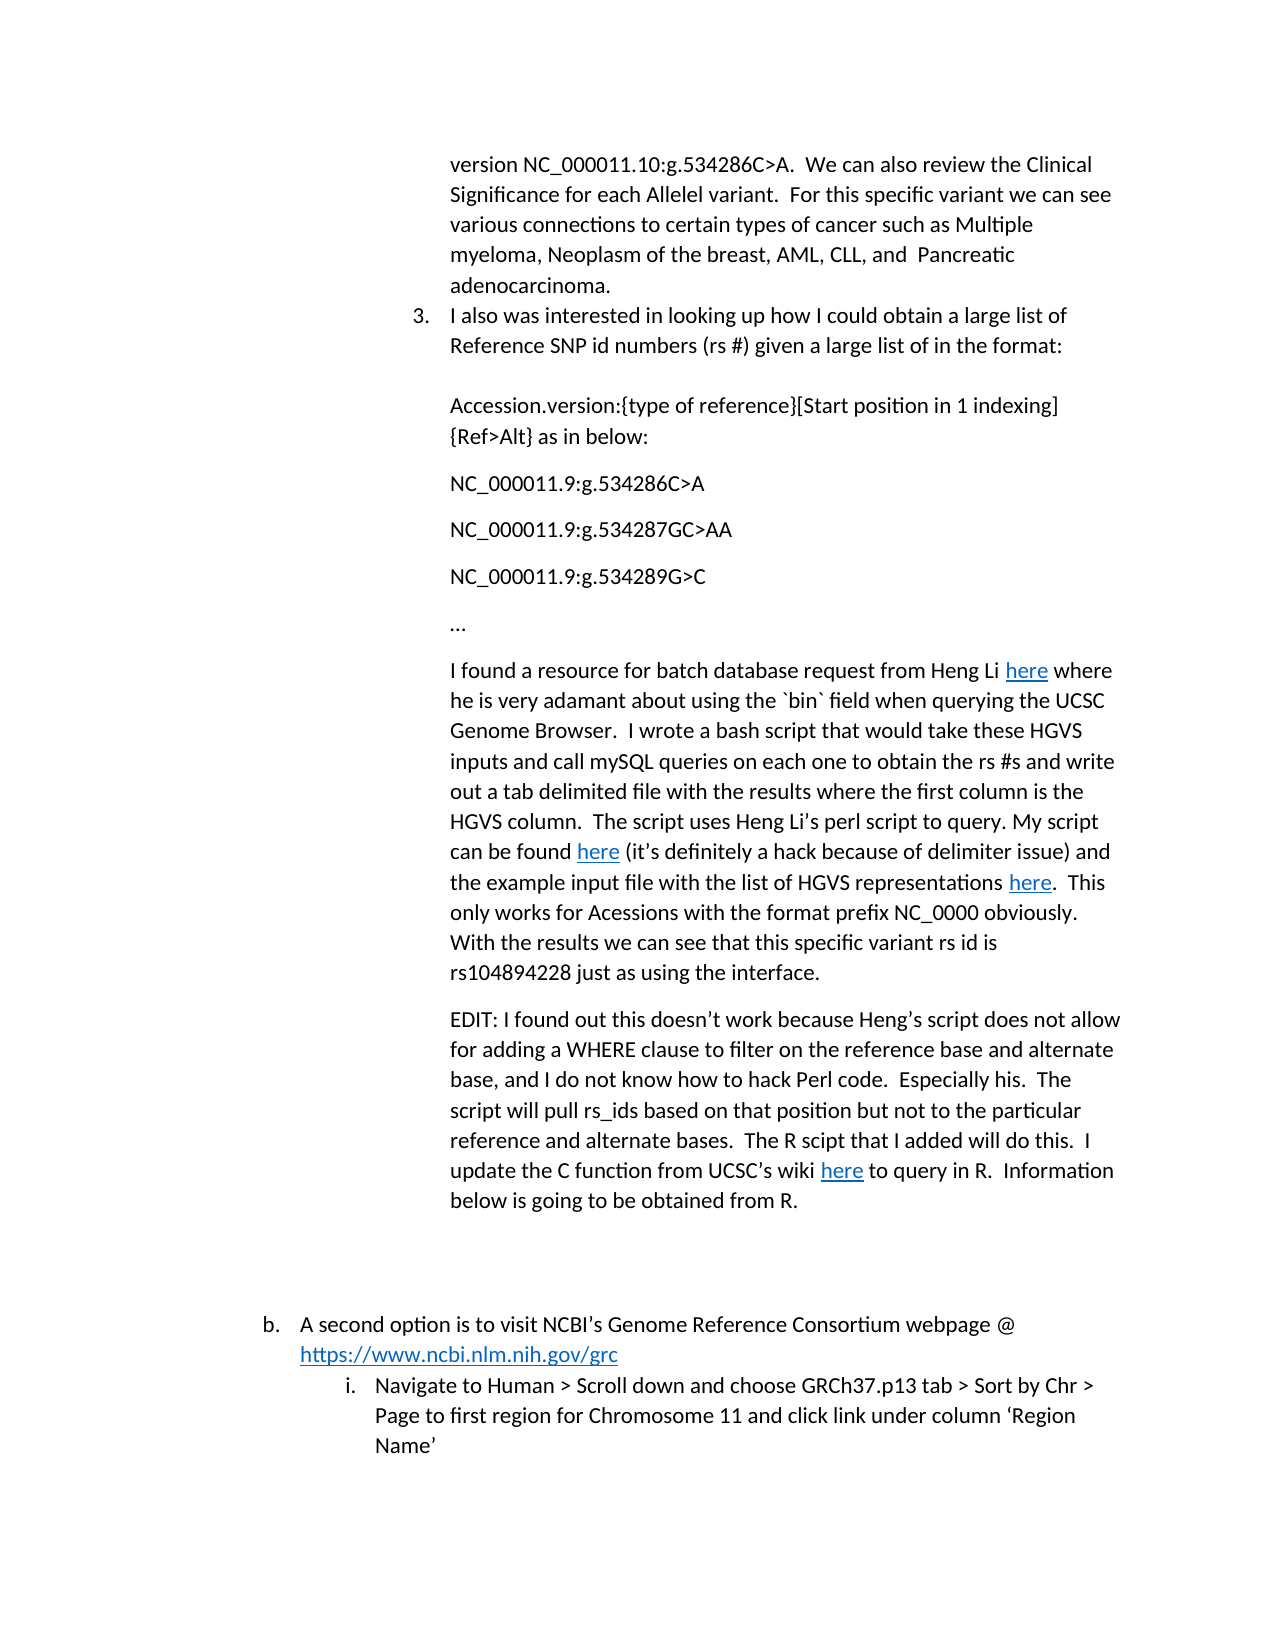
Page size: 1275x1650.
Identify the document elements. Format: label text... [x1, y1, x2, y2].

list NC_000011.9:g.534286C>A [412, 469, 1125, 497]
list … [412, 609, 1125, 637]
list Accession.version:{type of reference}[Start position in 1 indexing]{Ref>Alt} as in below: [412, 392, 1125, 450]
list EDIT: I found out this doesn’t work because Heng’s script does not allow for adding a WHERE clause to filter on the reference base and alternate base, and I do not know how to hack Perl code. Especially his. The script will pull rs_ids based on that position but not to the particular reference and alternate bases. The R scipt that I added will do this. I update the C function from UCSC’s wiki here to query in R. Information below is going to be obtained from R. [412, 1005, 1125, 1214]
list A second option is to visit NCBI’s Genome Reference Consortium webpage @ https://www.ncbi.nlm.nih.gov/grc [262, 1310, 1125, 1369]
list version NC_000011.10:g.534286C>A. We can also review the Clinical Significance for each Allelel variant. For this specific variant we can see various connections to certain types of cancer such as Multiple myeloma, Neoplasm of the breast, AML, CLL, and Pancreatic adenocarcinoma. [412, 150, 1125, 299]
list I found a resource for batch database request from Heng Li here where he is very adamant about using the `bin` field when querying the UCSC Genome Browser. I wrote a bash script that would take these HGVS inputs and call mySQL queries on each one to obtain the rs #s and write out a tab delimited file with the results where the first column is the HGVS column. The script uses Heng Li’s perl script to query. My script can be found here (it’s definitely a hack because of delimiter issue) and the example input file with the list of HGVS representations here. This only works for Acessions with the format prefix NC_0000 obviously. With the results we can see that this specific variant rs id is rs104894228 just as using the interface. [412, 656, 1125, 986]
list NC_000011.9:g.534287GC>AA [412, 516, 1125, 544]
list NC_000011.9:g.534289G>C [412, 562, 1125, 591]
list Navigate to Human > Scroll down and choose GRCh37.p13 tab > Sort by Chr > Page to first region for Chromosome 11 and click link under column ‘Region Name’ [356, 1371, 1125, 1459]
list I also was interested in looking up how I could obtain a large list of Reference SNP id numbers (rs #) given a large list of in the format: [412, 301, 1125, 359]
